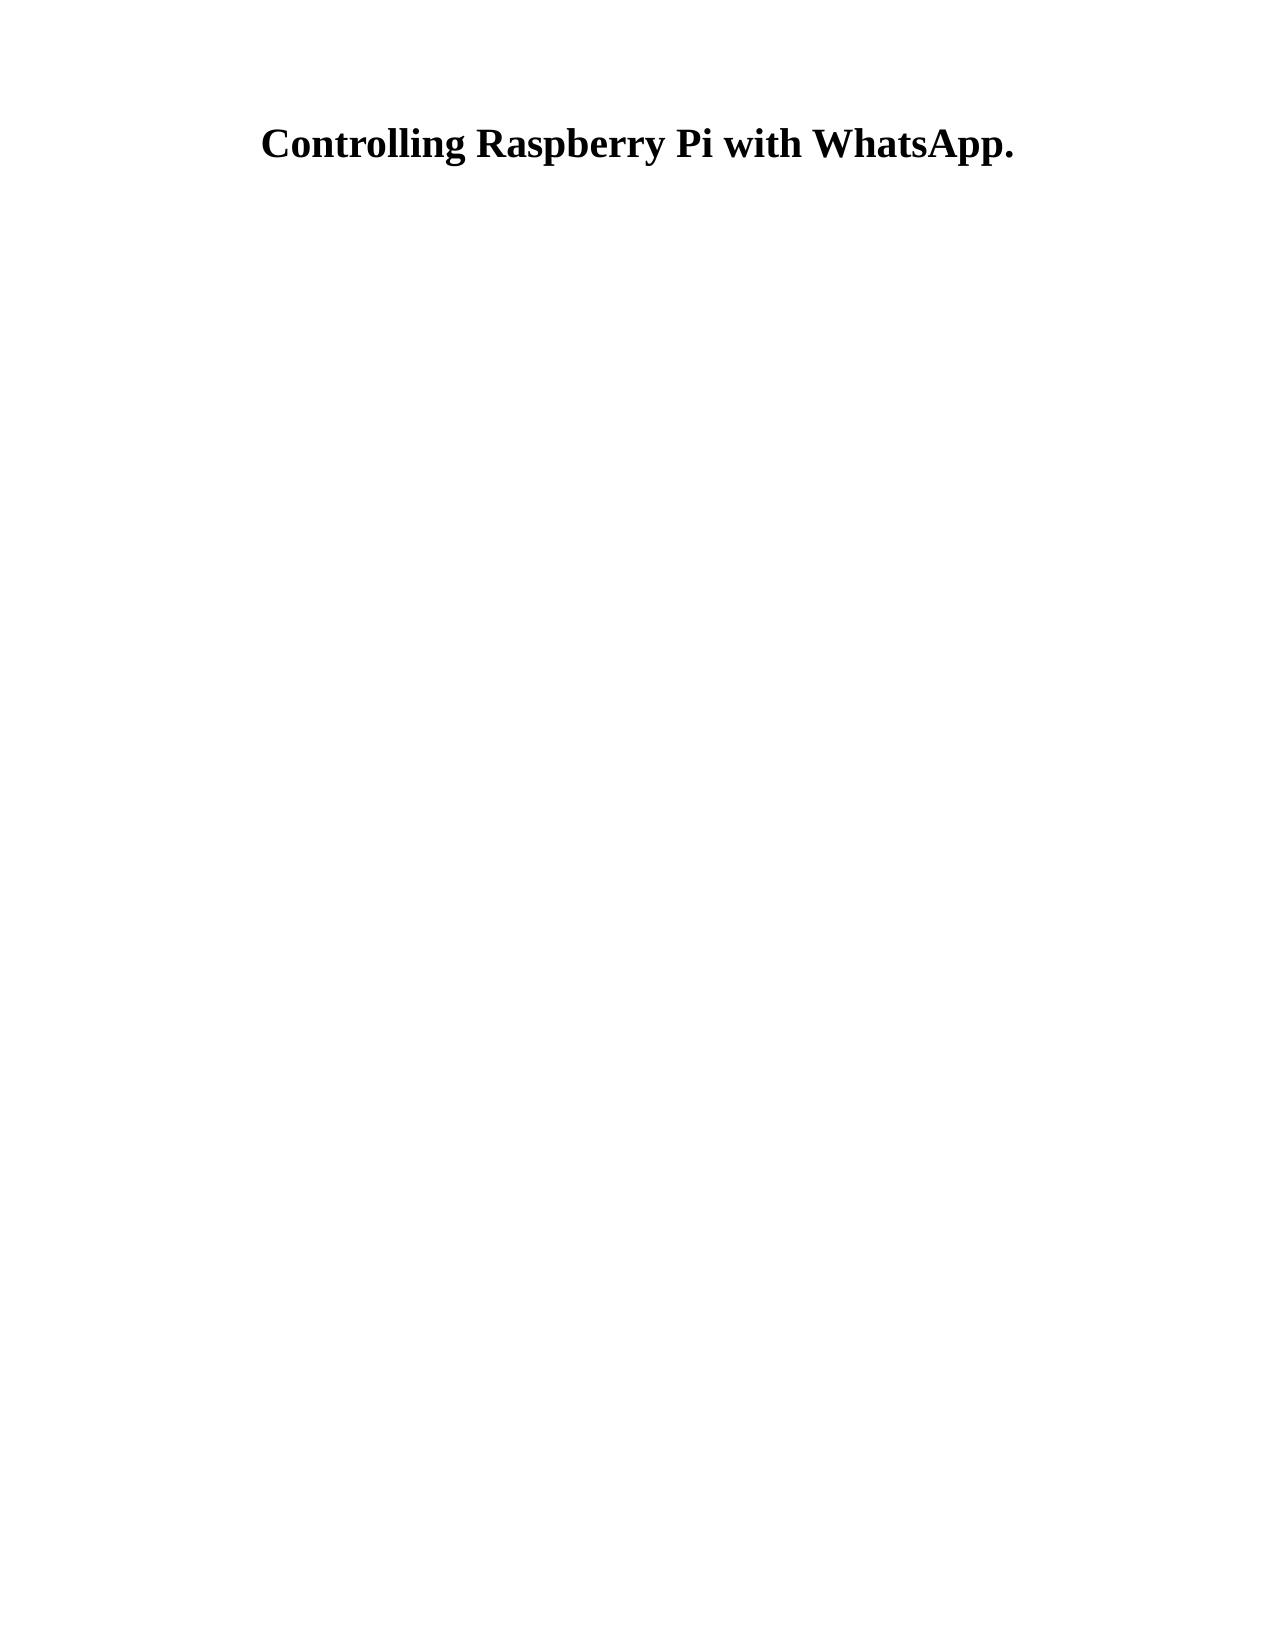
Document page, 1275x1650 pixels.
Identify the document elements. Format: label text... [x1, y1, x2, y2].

text Controlling Raspberry Pi with WhatsApp. [118, 118, 1157, 166]
